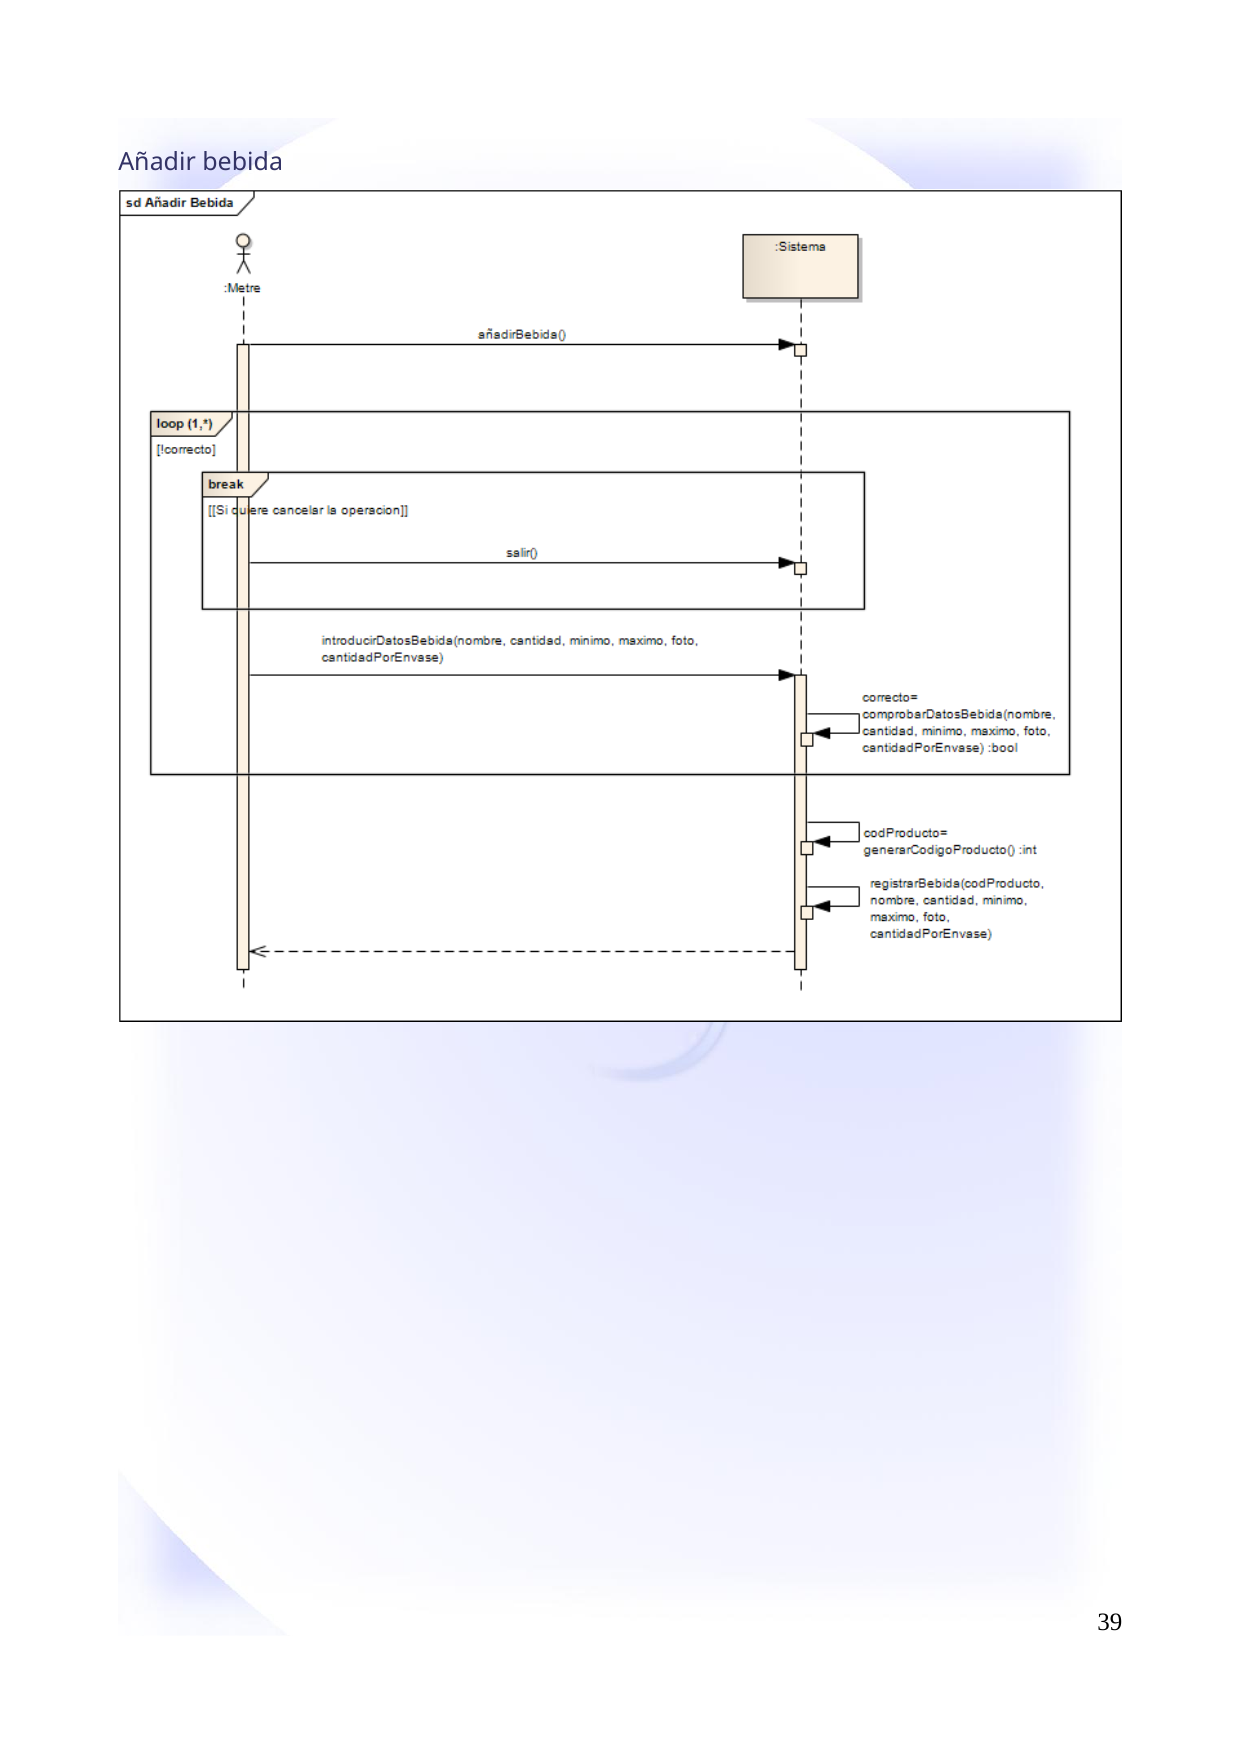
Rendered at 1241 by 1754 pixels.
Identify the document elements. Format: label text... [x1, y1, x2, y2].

picture [118, 118, 1122, 143]
subtitle Añadir bebida [118, 143, 1122, 177]
picture [118, 177, 1122, 1636]
